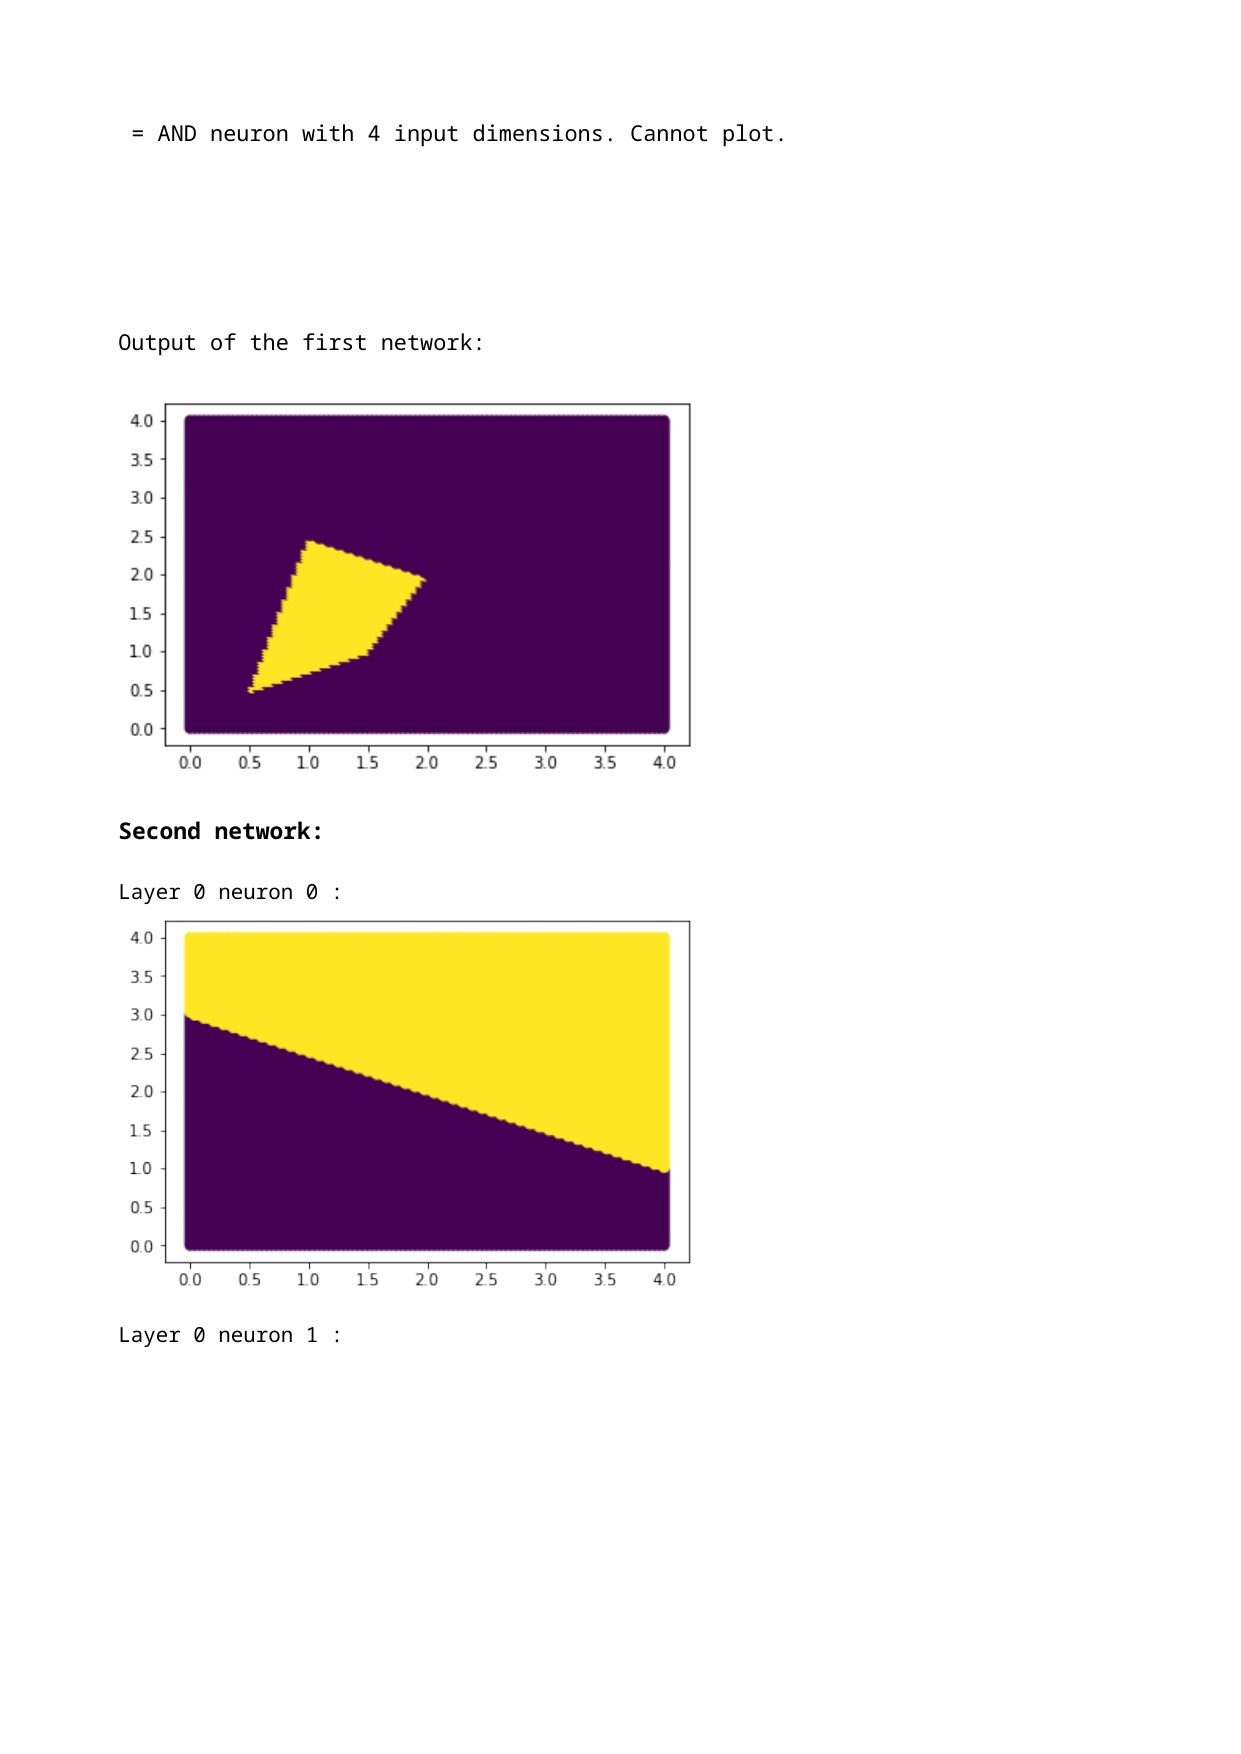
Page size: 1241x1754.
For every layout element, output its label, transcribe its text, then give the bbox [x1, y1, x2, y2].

text Output of the first network: [118, 327, 1122, 356]
picture [118, 906, 704, 1300]
text Second network: [118, 815, 1122, 846]
text Layer 0 neuron 0 : [118, 877, 1122, 906]
picture [118, 388, 704, 783]
text Layer 0 neuron 1 : [118, 1320, 1122, 1348]
text = AND neuron with 4 input dimensions. Cannot plot. [118, 118, 1122, 148]
